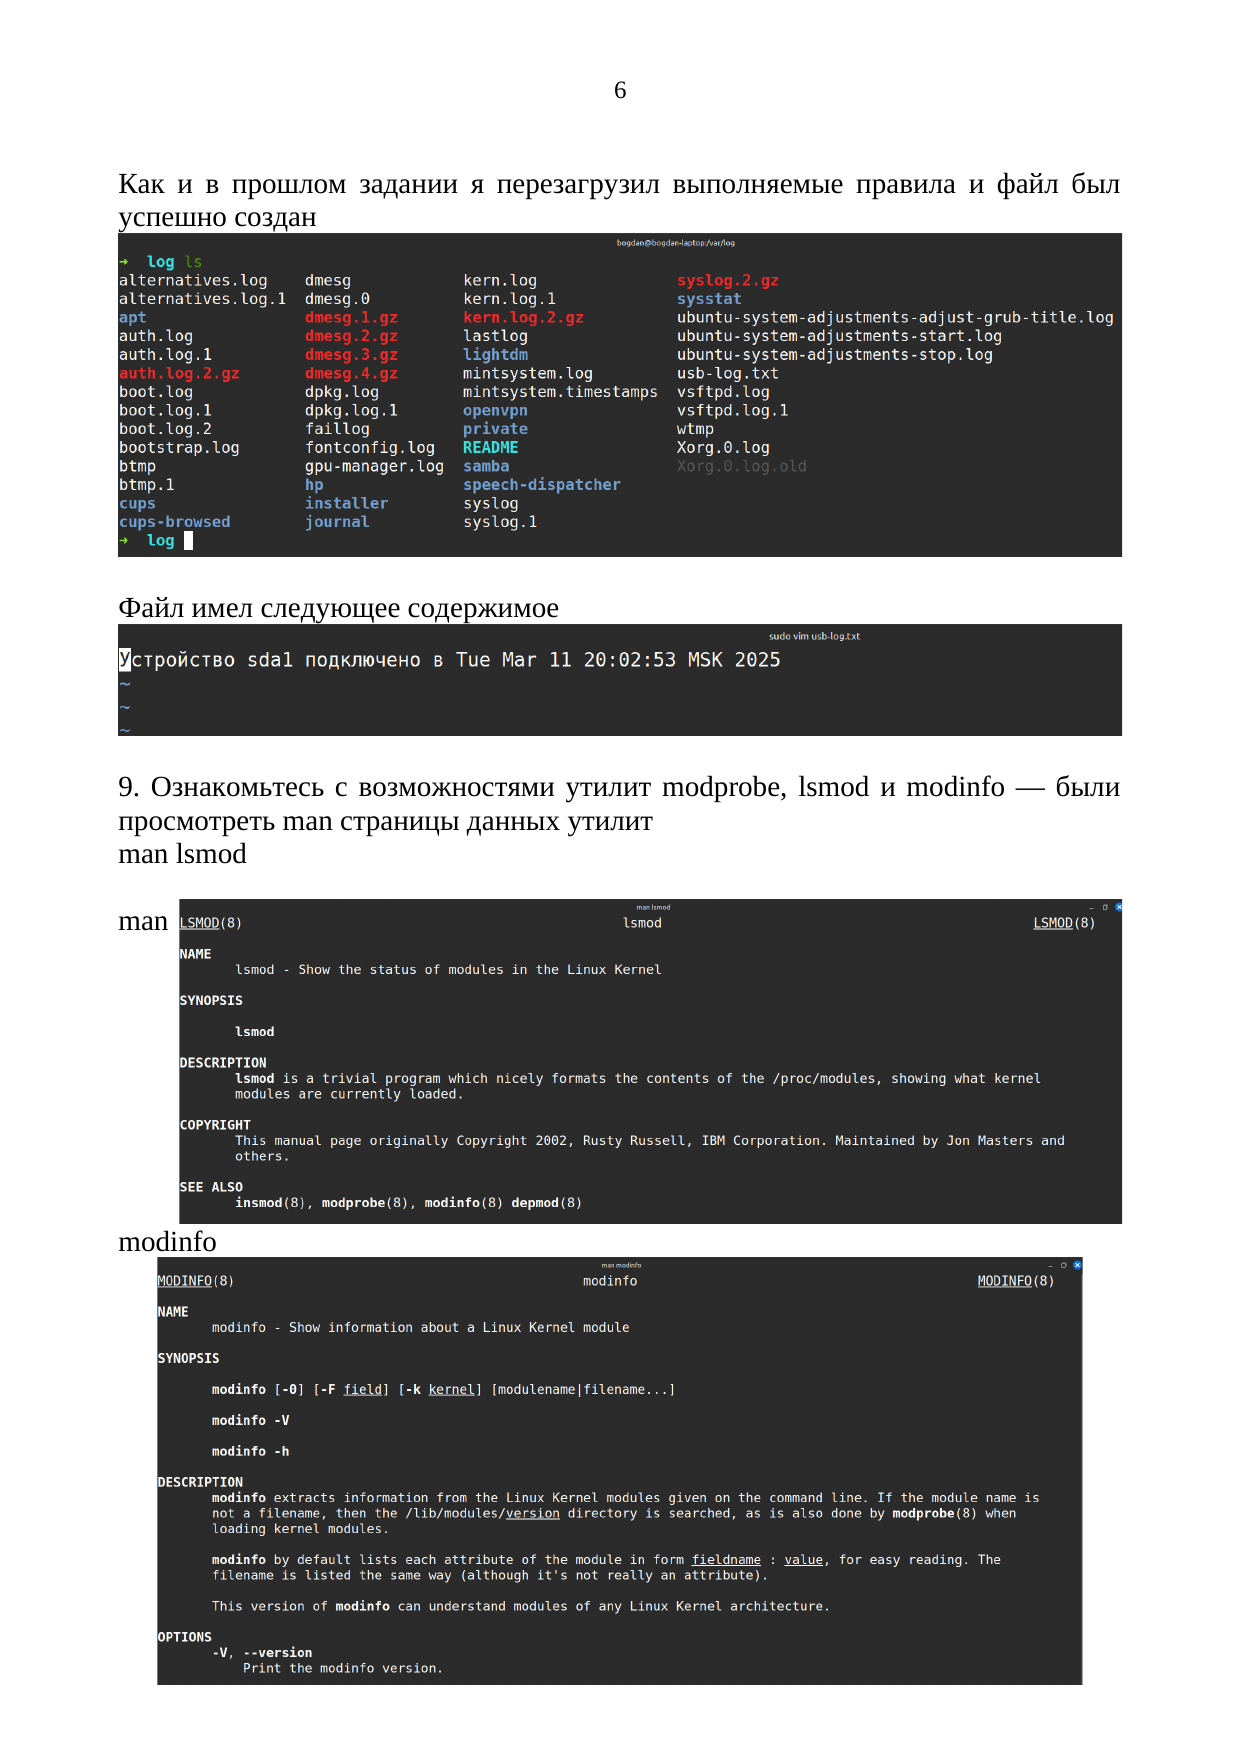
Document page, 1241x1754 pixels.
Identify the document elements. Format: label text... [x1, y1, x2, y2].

picture [179, 899, 1123, 1224]
text Как и в прошлом задании я перезагрузил выполняемые правила и файл был успешно создан [118, 166, 1122, 233]
text man modinfo [118, 903, 1122, 1257]
text 9. Ознакомьтесь с возможностями утилит modprobe, lsmod и modinfo — были просмотреть man страницы данных утилит [118, 769, 1122, 836]
picture [118, 624, 1123, 736]
picture [157, 1257, 1083, 1685]
picture [118, 233, 1123, 557]
text Файл имел следующее содержимое [118, 591, 1122, 624]
text man lsmod [118, 836, 1122, 870]
